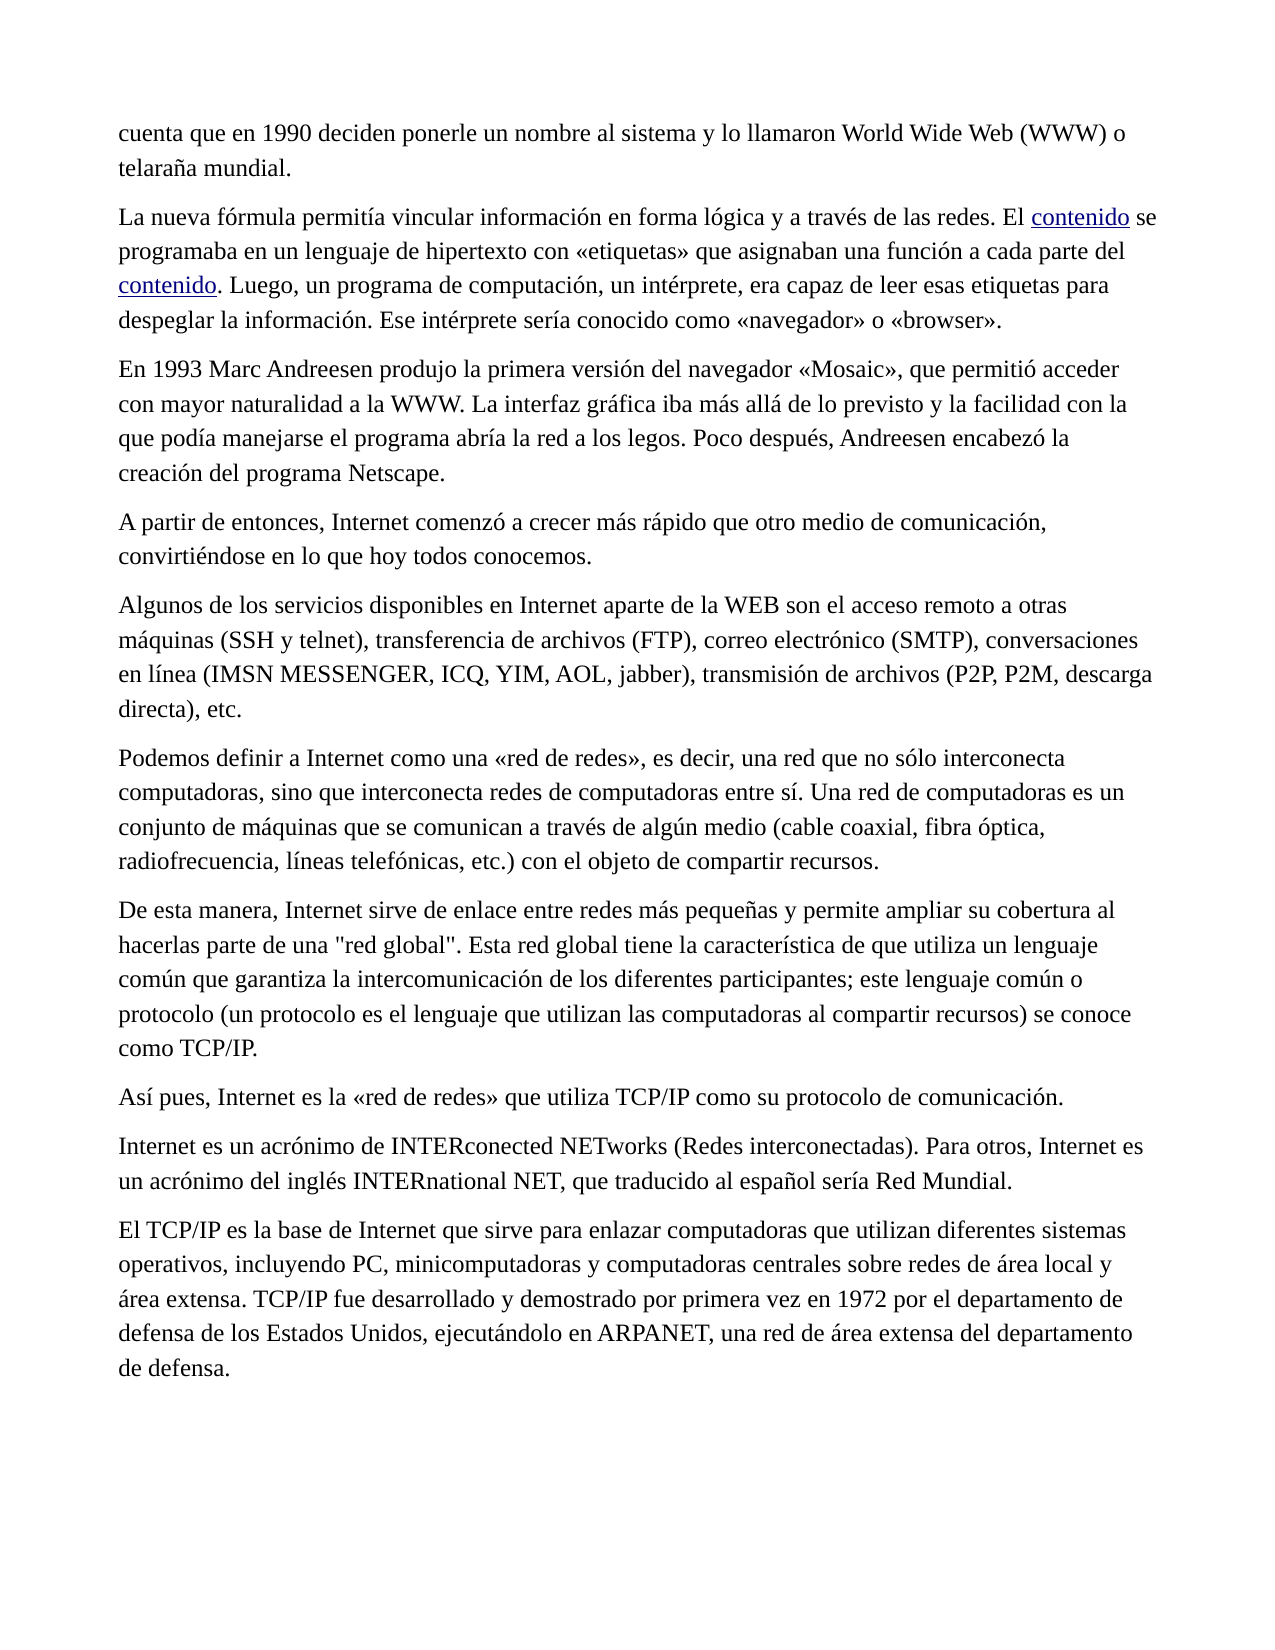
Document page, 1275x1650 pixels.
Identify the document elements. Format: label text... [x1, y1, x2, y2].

text A partir de entonces, Internet comenzó a crecer más rápido que otro medio de comunicación, convirtiéndose en lo que hoy todos conocemos. [118, 507, 1157, 570]
text Así pues, Internet es la «red de redes» que utiliza TCP/IP como su protocolo de comunicación. [118, 1082, 1157, 1111]
text Internet es un acrónimo de INTERconected NETworks (Redes interconectadas). Para otros, Internet es un acrónimo del inglés INTERnational NET, que traducido al español sería Red Mundial. [118, 1131, 1157, 1194]
text La nueva fórmula permitía vincular información en forma lógica y a través de las redes. El contenido se programaba en un lenguaje de hipertexto con «etiquetas» que asignaban una función a cada parte del contenido. Luego, un programa de computación, un intérprete, era capaz de leer esas etiquetas para despeglar la información. Ese intérprete sería conocido como «navegador» o «browser». [118, 202, 1157, 334]
text El TCP/IP es la base de Internet que sirve para enlazar computadoras que utilizan diferentes sistemas operativos, incluyendo PC, minicomputadoras y computadoras centrales sobre redes de área local y área extensa. TCP/IP fue desarrollado y demostrado por primera vez en 1972 por el departamento de defensa de los Estados Unidos, ejecutándolo en ARPANET, una red de área extensa del departamento de defensa. [118, 1215, 1157, 1381]
text Podemos definir a Internet como una «red de redes», es decir, una red que no sólo interconecta computadoras, sino que interconecta redes de computadoras entre sí. Una red de computadoras es un conjunto de máquinas que se comunican a través de algún medio (cable coaxial, fibra óptica, radiofrecuencia, líneas telefónicas, etc.) con el objeto de compartir recursos. [118, 743, 1157, 875]
text De esta manera, Internet sirve de enlace entre redes más pequeñas y permite ampliar su cobertura al hacerlas parte de una "red global". Esta red global tiene la característica de que utiliza un lenguaje común que garantiza la intercomunicación de los diferentes participantes; este lenguaje común o protocolo (un protocolo es el lenguaje que utilizan las computadoras al compartir recursos) se conoce como TCP/IP. [118, 895, 1157, 1062]
text cuenta que en 1990 deciden ponerle un nombre al sistema y lo llamaron World Wide Web (WWW) o telaraña mundial. [118, 118, 1157, 181]
text En 1993 Marc Andreesen produjo la primera versión del navegador «Mosaic», que permitió acceder con mayor naturalidad a la WWW. La interfaz gráfica iba más allá de lo previsto y la facilidad con la que podía manejarse el programa abría la red a los legos. Poco después, Andreesen encabezó la creación del programa Netscape. [118, 354, 1157, 486]
text Algunos de los servicios disponibles en Internet aparte de la WEB son el acceso remoto a otras máquinas (SSH y telnet), transferencia de archivos (FTP), correo electrónico (SMTP), conversaciones en línea (IMSN MESSENGER, ICQ, YIM, AOL, jabber), transmisión de archivos (P2P, P2M, descarga directa), etc. [118, 590, 1157, 722]
